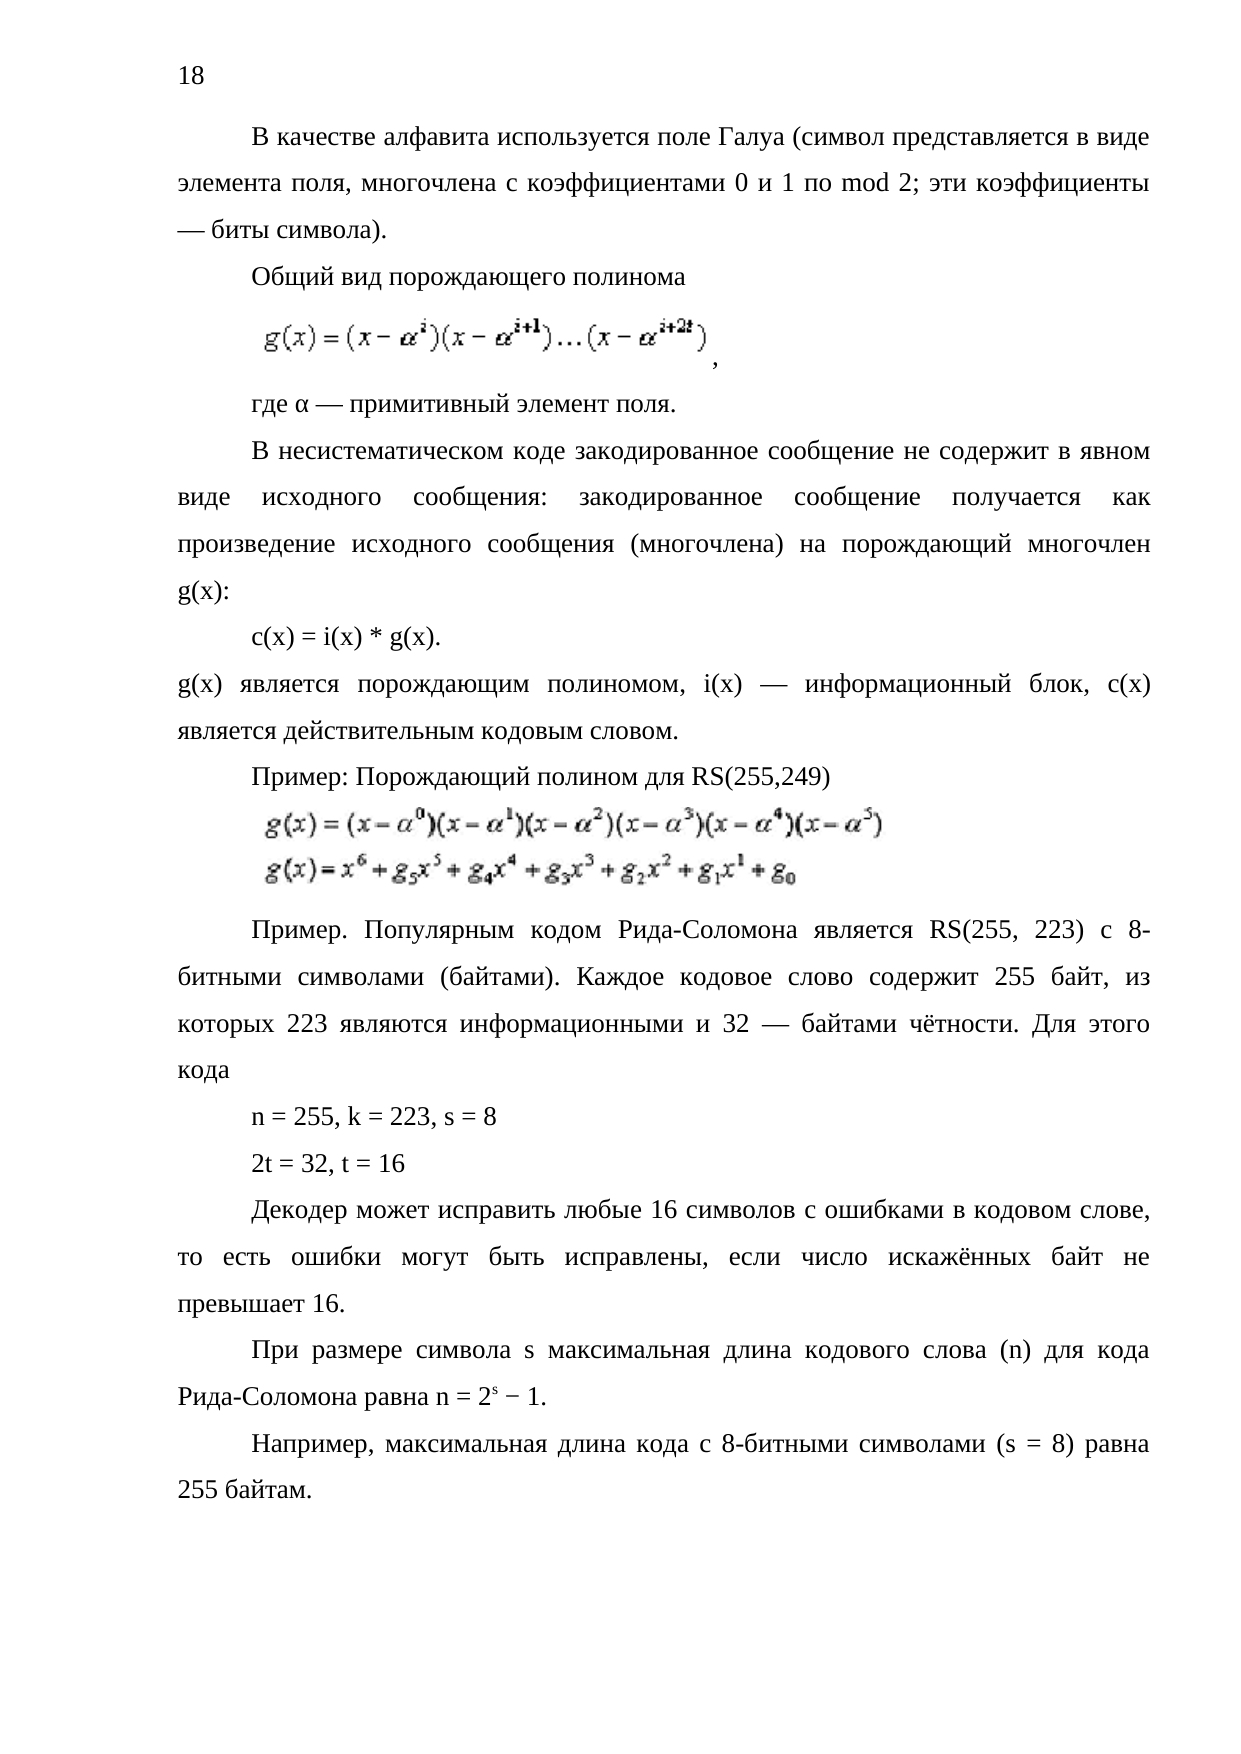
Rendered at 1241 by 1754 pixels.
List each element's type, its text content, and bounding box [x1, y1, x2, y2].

text В несистематическом коде закодированное сообщение не содержит в явном виде исходного сообщения: закодированное сообщение получается как произведение исходного сообщения (многочлена) на порождающий многочлен g(x): [177, 434, 1152, 605]
text n = 255, k = 223, s = 8 [177, 1100, 1152, 1131]
picture [251, 807, 894, 898]
text Например, максимальная длина кода с 8-битными символами (s = 8) равна 255 байтам. [177, 1427, 1152, 1504]
text Пример. Популярным кодом Рида-Соломона является RS(255, 223) с 8-битными символами (байтами). Каждое кодовое слово содержит 255 байт, из которых 223 являются информационными и 32 — байтами чётности. Для этого кода [177, 913, 1152, 1084]
text где α — примитивный элемент поля. [177, 387, 1152, 418]
picture [251, 306, 712, 366]
text , [177, 306, 1152, 372]
text 2t = 32, t = 16 [177, 1147, 1152, 1178]
text c(x) = i(x) * g(x). [177, 621, 1152, 652]
text При размере символа s максимальная длина кодового слова (n) для кода Рида-Соломона равна n = 2s − 1. [177, 1333, 1152, 1411]
text В качестве алфавита используется поле Галуа (символ представляется в виде элемента поля, многочлена с коэффициентами 0 и 1 по mod 2; эти коэффициенты — биты символа). [177, 120, 1152, 244]
text g(x) является порождающим полиномом, i(x) — информационный блок, c(x) является действительным кодовым словом. [177, 667, 1152, 745]
text Декодер может исправить любые 16 символов с ошибками в кодовом слове, то есть ошибки могут быть исправлены, если число искажённых байт не превышает 16. [177, 1193, 1152, 1318]
text Пример: Порождающий полином для RS(255,249) [177, 761, 1152, 792]
text Общий вид порождающего полинома [177, 260, 1152, 291]
